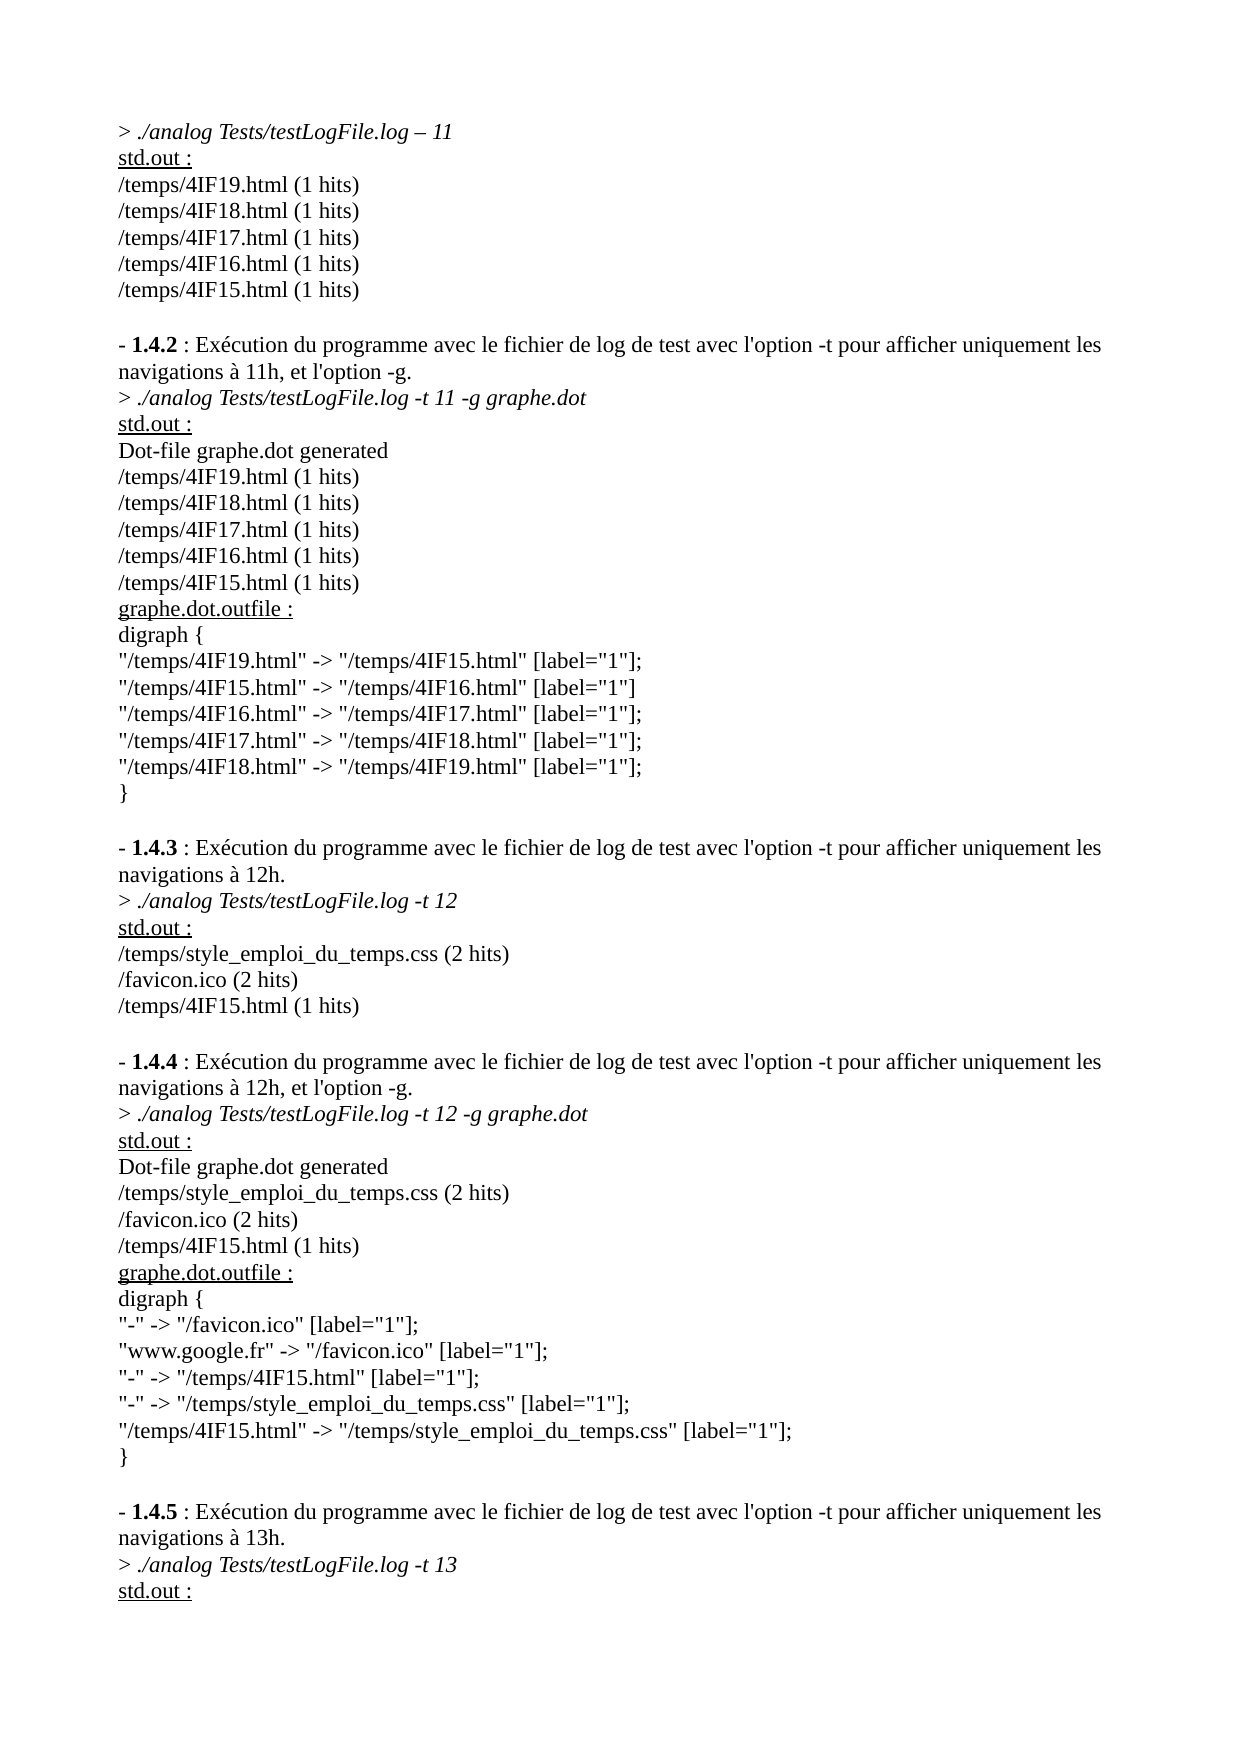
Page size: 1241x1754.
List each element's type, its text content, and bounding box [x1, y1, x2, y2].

list - 1.4.3 : Exécution du programme avec le fichier de log de test avec l'option -t pour afficher uniquement les navigations à 12h. > ./analog Tests/testLogFile.log -t 12 std.out : /temps/style_emploi_du_temps.css (2 hits) /favicon.ico (2 hits) /temps/4IF15.html (1 hits) [118, 834, 1122, 1019]
list - 1.4.4 : Exécution du programme avec le fichier de log de test avec l'option -t pour afficher uniquement les navigations à 12h, et l'option -g. > ./analog Tests/testLogFile.log -t 12 -g graphe.dot std.out : Dot-file graphe.dot generated /temps/style_emploi_du_temps.css (2 hits) /favicon.ico (2 hits) /temps/4IF15.html (1 hits) graphe.dot.outfile : digraph { "-" -> "/favicon.ico" [label="1"]; "www.google.fr" -> "/favicon.ico" [label="1"]; "-" -> "/temps/4IF15.html" [label="1"]; "-" -> "/temps/style_emploi_du_temps.css" [label="1"]; "/temps/4IF15.html" -> "/temps/style_emploi_du_temps.css" [label="1"]; } [118, 1048, 1122, 1469]
list > ./analog Tests/testLogFile.log – 11 std.out : /temps/4IF19.html (1 hits) /temps/4IF18.html (1 hits) /temps/4IF17.html (1 hits) /temps/4IF16.html (1 hits) /temps/4IF15.html (1 hits) [118, 118, 1122, 303]
list - 1.4.5 : Exécution du programme avec le fichier de log de test avec l'option -t pour afficher uniquement les navigations à 13h. > ./analog Tests/testLogFile.log -t 13 std.out : [118, 1498, 1122, 1603]
list - 1.4.2 : Exécution du programme avec le fichier de log de test avec l'option -t pour afficher uniquement les navigations à 11h, et l'option -g. > ./analog Tests/testLogFile.log -t 11 -g graphe.dot std.out : Dot-file graphe.dot generated /temps/4IF19.html (1 hits) /temps/4IF18.html (1 hits) /temps/4IF17.html (1 hits) /temps/4IF16.html (1 hits) /temps/4IF15.html (1 hits) graphe.dot.outfile : digraph { "/temps/4IF19.html" -> "/temps/4IF15.html" [label="1"]; "/temps/4IF15.html" -> "/temps/4IF16.html" [label="1"] "/temps/4IF16.html" -> "/temps/4IF17.html" [label="1"]; "/temps/4IF17.html" -> "/temps/4IF18.html" [label="1"]; "/temps/4IF18.html" -> "/temps/4IF19.html" [label="1"]; } [118, 331, 1122, 806]
